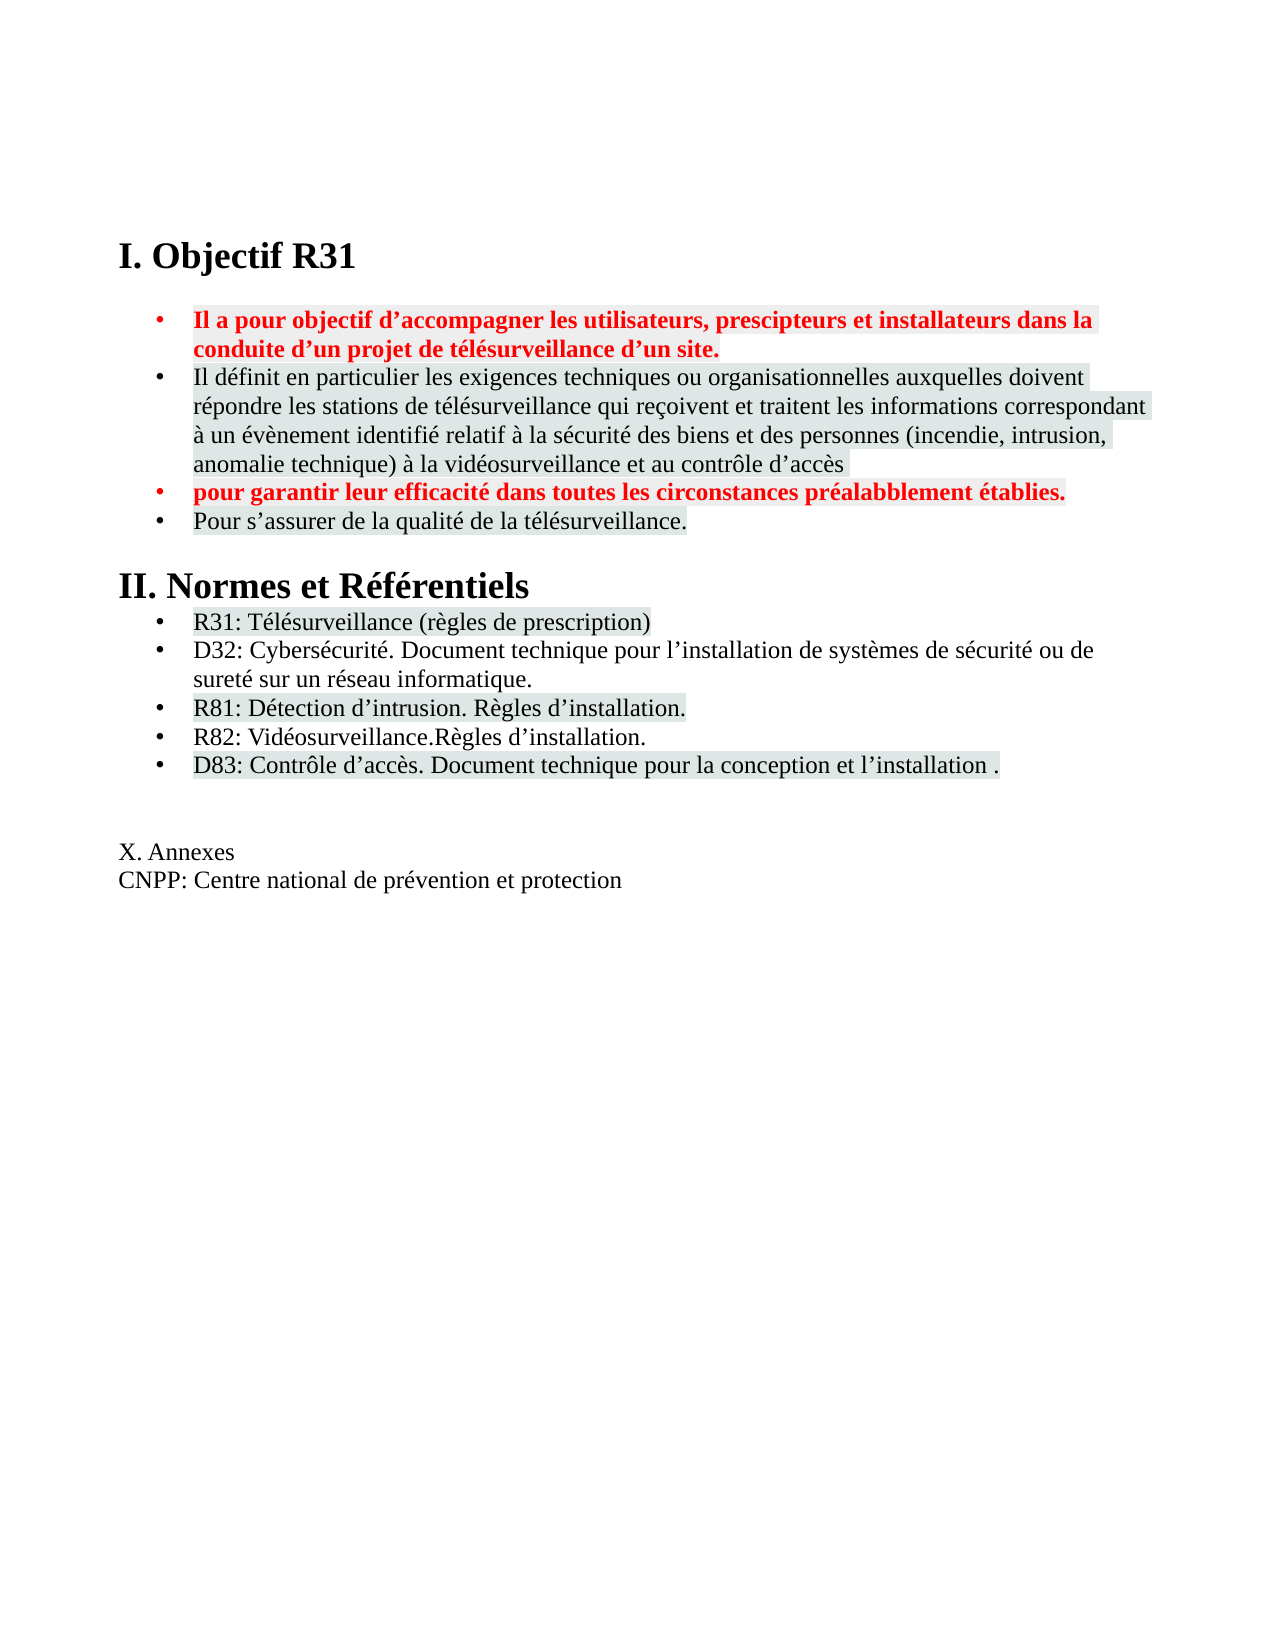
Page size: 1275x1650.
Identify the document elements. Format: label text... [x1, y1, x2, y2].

text II. Normes et Référentiels [118, 564, 1157, 607]
list D83: Contrôle d’accès. Document technique pour la conception et l’installation . [156, 751, 1157, 779]
list Il définit en particulier les exigences techniques ou organisationnelles auxquelles doivent répondre les stations de télésurveillance qui reçoivent et traitent les informations correspondant à un évènement identifié relatif à la sécurité des biens et des personnes (incendie, intrusion, anomalie technique) à la vidéosurveillance et au contrôle d’accès [156, 362, 1157, 477]
list pour garantir leur efficacité dans toutes les circonstances préalabblement établies. [156, 477, 1157, 506]
list R82: Vidéosurveillance.Règles d’installation. [156, 722, 1157, 751]
text CNPP: Centre national de prévention et protection [118, 866, 1157, 894]
list R31: Télésurveillance (règles de prescription) [156, 607, 1157, 636]
list Il a pour objectif d’accompagner les utilisateurs, prescipteurs et installateurs dans la conduite d’un projet de télésurveillance d’un site. [156, 305, 1157, 362]
list Pour s’assurer de la qualité de la télésurveillance. [156, 506, 1157, 535]
list R81: Détection d’intrusion. Règles d’installation. [156, 693, 1157, 722]
text X. Annexes [118, 837, 1157, 866]
list D32: Cybersécurité. Document technique pour l’installation de systèmes de sécurité ou de sureté sur un réseau informatique. [156, 636, 1157, 693]
text I. Objectif R31 [118, 233, 1157, 276]
